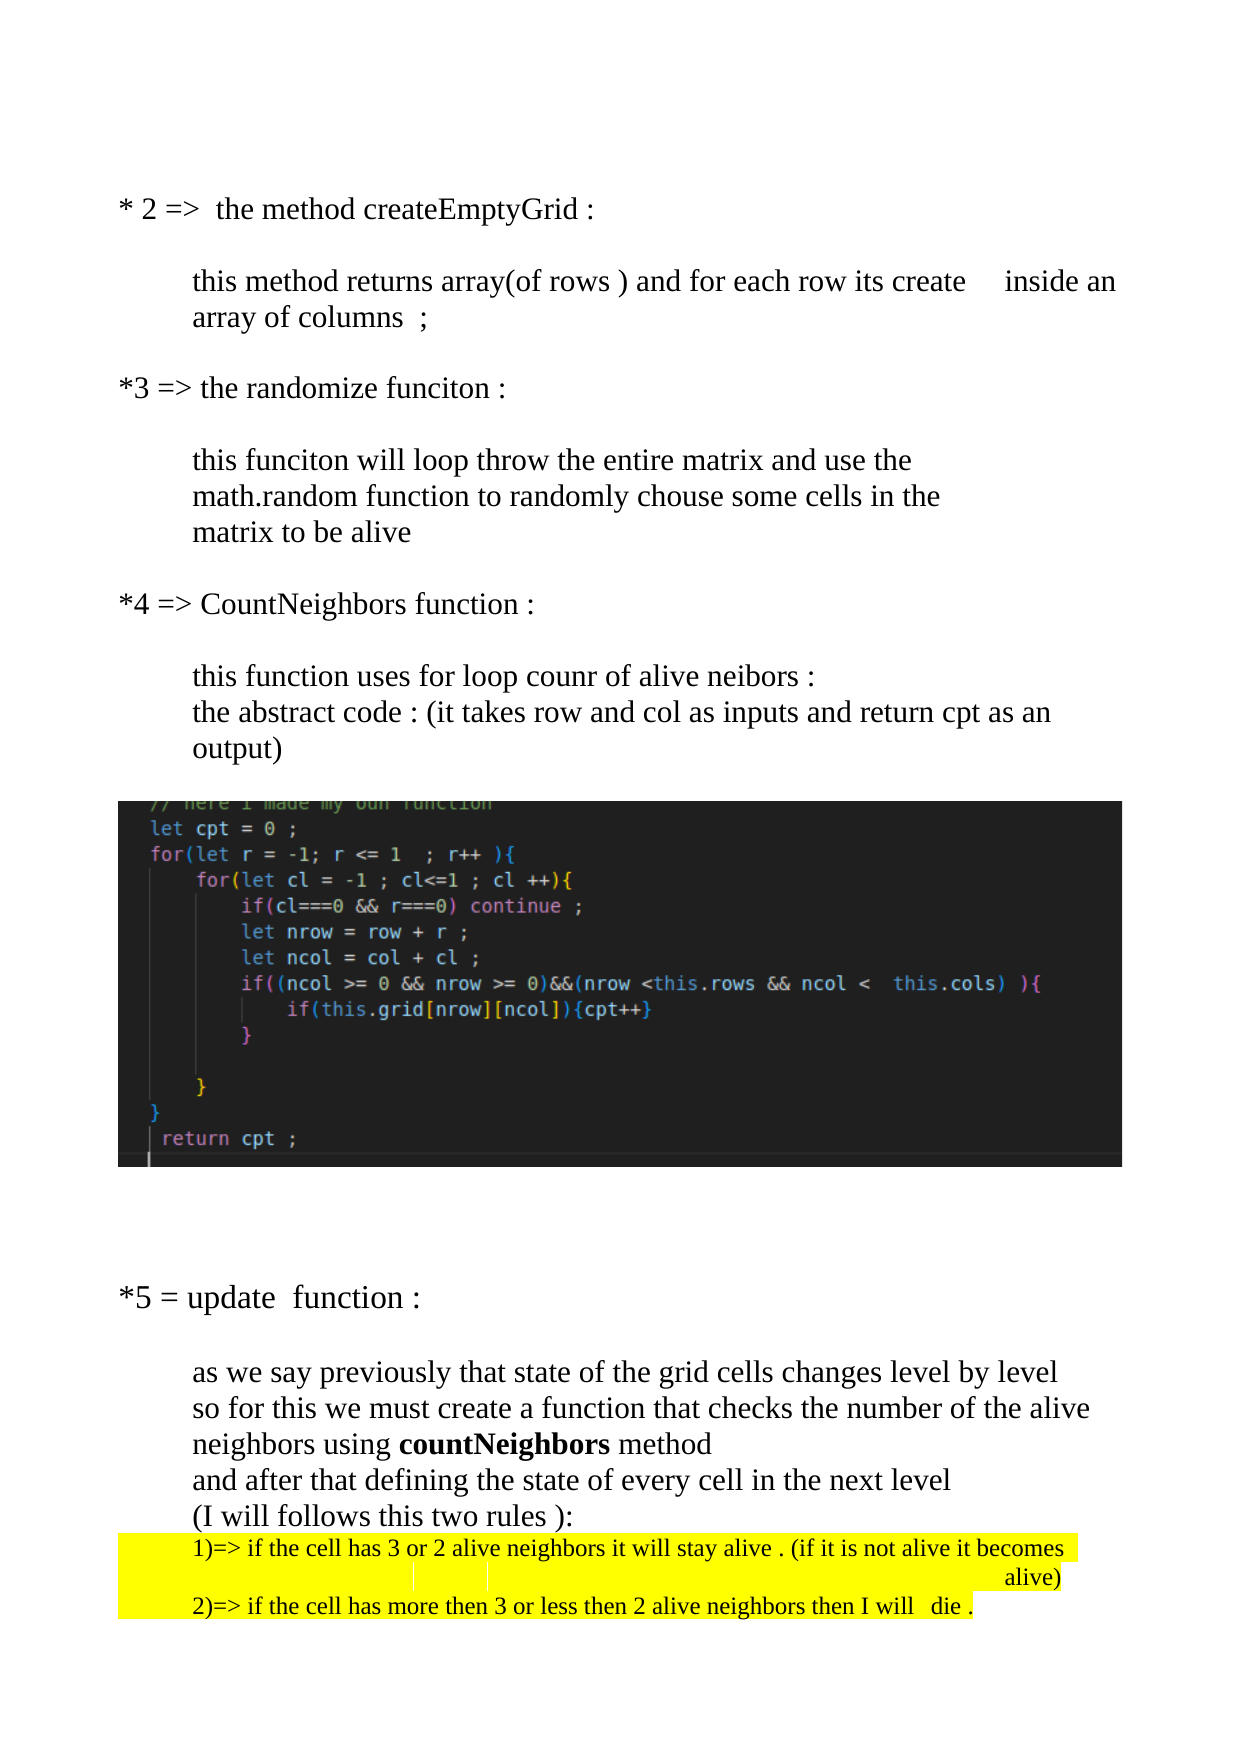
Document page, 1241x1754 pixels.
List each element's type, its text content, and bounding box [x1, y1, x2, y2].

text the abstract code : (it takes row and col as inputs and return cpt as an output) [118, 693, 1122, 765]
text 2)=> if the cell has more then 3 or less then 2 alive neighbors then I will die . [118, 1591, 1122, 1619]
text *4 => CountNeighbors function : [118, 585, 1122, 621]
text neighbors using countNeighbors method and after that defining the state of every cell in the next level [118, 1425, 1122, 1497]
text (I will follows this two rules ): [118, 1497, 1122, 1533]
text matrix to be alive [118, 513, 1122, 549]
text as we say previously that state of the grid cells changes level by level [118, 1353, 1122, 1389]
text this funciton will loop throw the entire matrix and use the [118, 442, 1122, 477]
text so for this we must create a function that checks the number of the alive [118, 1389, 1122, 1425]
text 1)=> if the cell has 3 or 2 alive neighbors it will stay alive . (if it is not alive it becomes alive) [118, 1533, 1122, 1591]
picture [118, 801, 1123, 1167]
text * 2 => the method createEmptyGrid : [118, 190, 1122, 226]
text this function uses for loop counr of alive neibors : [118, 657, 1122, 693]
text math.random function to randomly chouse some cells in the [118, 477, 1122, 513]
text *5 = update function : [118, 1277, 1122, 1315]
text *3 => the randomize funciton : [118, 370, 1122, 406]
text this method returns array(of rows ) and for each row its create inside an array of columns ; [118, 262, 1122, 334]
